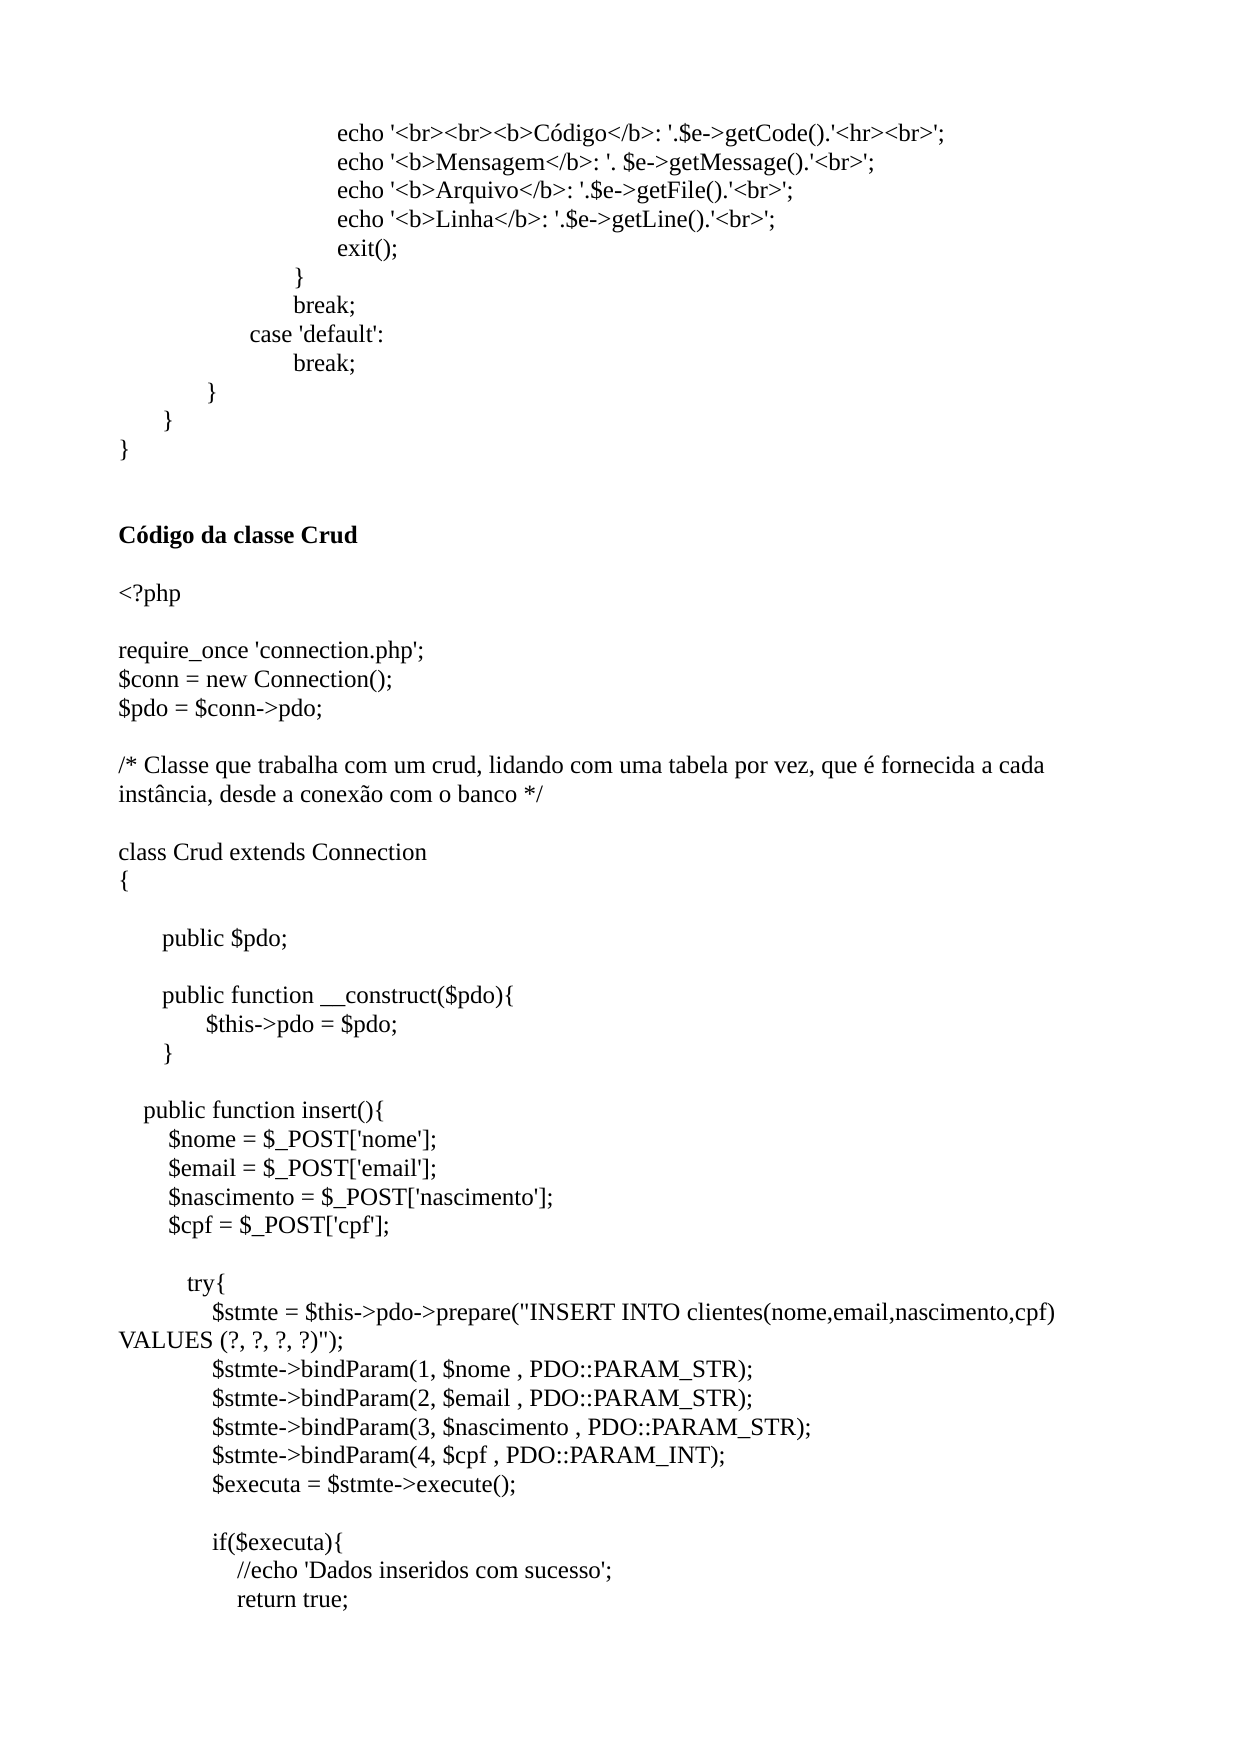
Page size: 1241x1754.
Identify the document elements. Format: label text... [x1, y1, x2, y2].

text case 'default': [118, 319, 1122, 348]
text break; [118, 291, 1122, 319]
text echo '<b>Mensagem</b>: '. $e->getMessage().'<br>'; [118, 147, 1122, 176]
text echo '<br><br><b>Código</b>: '.$e->getCode().'<hr><br>'; [118, 118, 1122, 147]
text exit(); [118, 233, 1122, 262]
text $stmte->bindParam(1, $nome , PDO::PARAM_STR); [118, 1354, 1122, 1383]
text return true; [118, 1584, 1122, 1613]
text $cpf = $_POST['cpf']; [118, 1211, 1122, 1239]
text } [118, 377, 1122, 406]
text $nascimento = $_POST['nascimento']; [118, 1182, 1122, 1211]
text $stmte->bindParam(3, $nascimento , PDO::PARAM_STR); [118, 1412, 1122, 1441]
text break; [118, 348, 1122, 377]
text } [118, 262, 1122, 291]
text Código da classe Crud [118, 521, 1122, 549]
text class Crud extends Connection [118, 837, 1122, 866]
text $this->pdo = $pdo; [118, 1009, 1122, 1038]
text $pdo = $conn->pdo; [118, 693, 1122, 722]
text public function insert(){ [118, 1096, 1122, 1124]
text $conn = new Connection(); [118, 664, 1122, 693]
text public $pdo; [118, 923, 1122, 952]
text echo '<b>Linha</b>: '.$e->getLine().'<br>'; [118, 204, 1122, 233]
text $executa = $stmte->execute(); [118, 1469, 1122, 1498]
text $stmte = $this->pdo->prepare("INSERT INTO clientes(nome,email,nascimento,cpf) VALUES (?, ?, ?, ?)"); [118, 1297, 1122, 1354]
text $nome = $_POST['nome']; [118, 1124, 1122, 1153]
text <?php [118, 578, 1122, 607]
text public function __construct($pdo){ [118, 981, 1122, 1009]
text } [118, 406, 1122, 434]
text $stmte->bindParam(4, $cpf , PDO::PARAM_INT); [118, 1441, 1122, 1469]
text { [118, 866, 1122, 894]
text try{ [118, 1268, 1122, 1297]
text echo '<b>Arquivo</b>: '.$e->getFile().'<br>'; [118, 176, 1122, 204]
text require_once 'connection.php'; [118, 636, 1122, 664]
text } [118, 434, 1122, 463]
text $stmte->bindParam(2, $email , PDO::PARAM_STR); [118, 1383, 1122, 1412]
text //echo 'Dados inseridos com sucesso'; [118, 1556, 1122, 1584]
text $email = $_POST['email']; [118, 1153, 1122, 1182]
text } [118, 1038, 1122, 1067]
text if($executa){ [118, 1527, 1122, 1556]
text /* Classe que trabalha com um crud, lidando com uma tabela por vez, que é fornecida a cada instância, desde a conexão com o banco */ [118, 751, 1122, 808]
